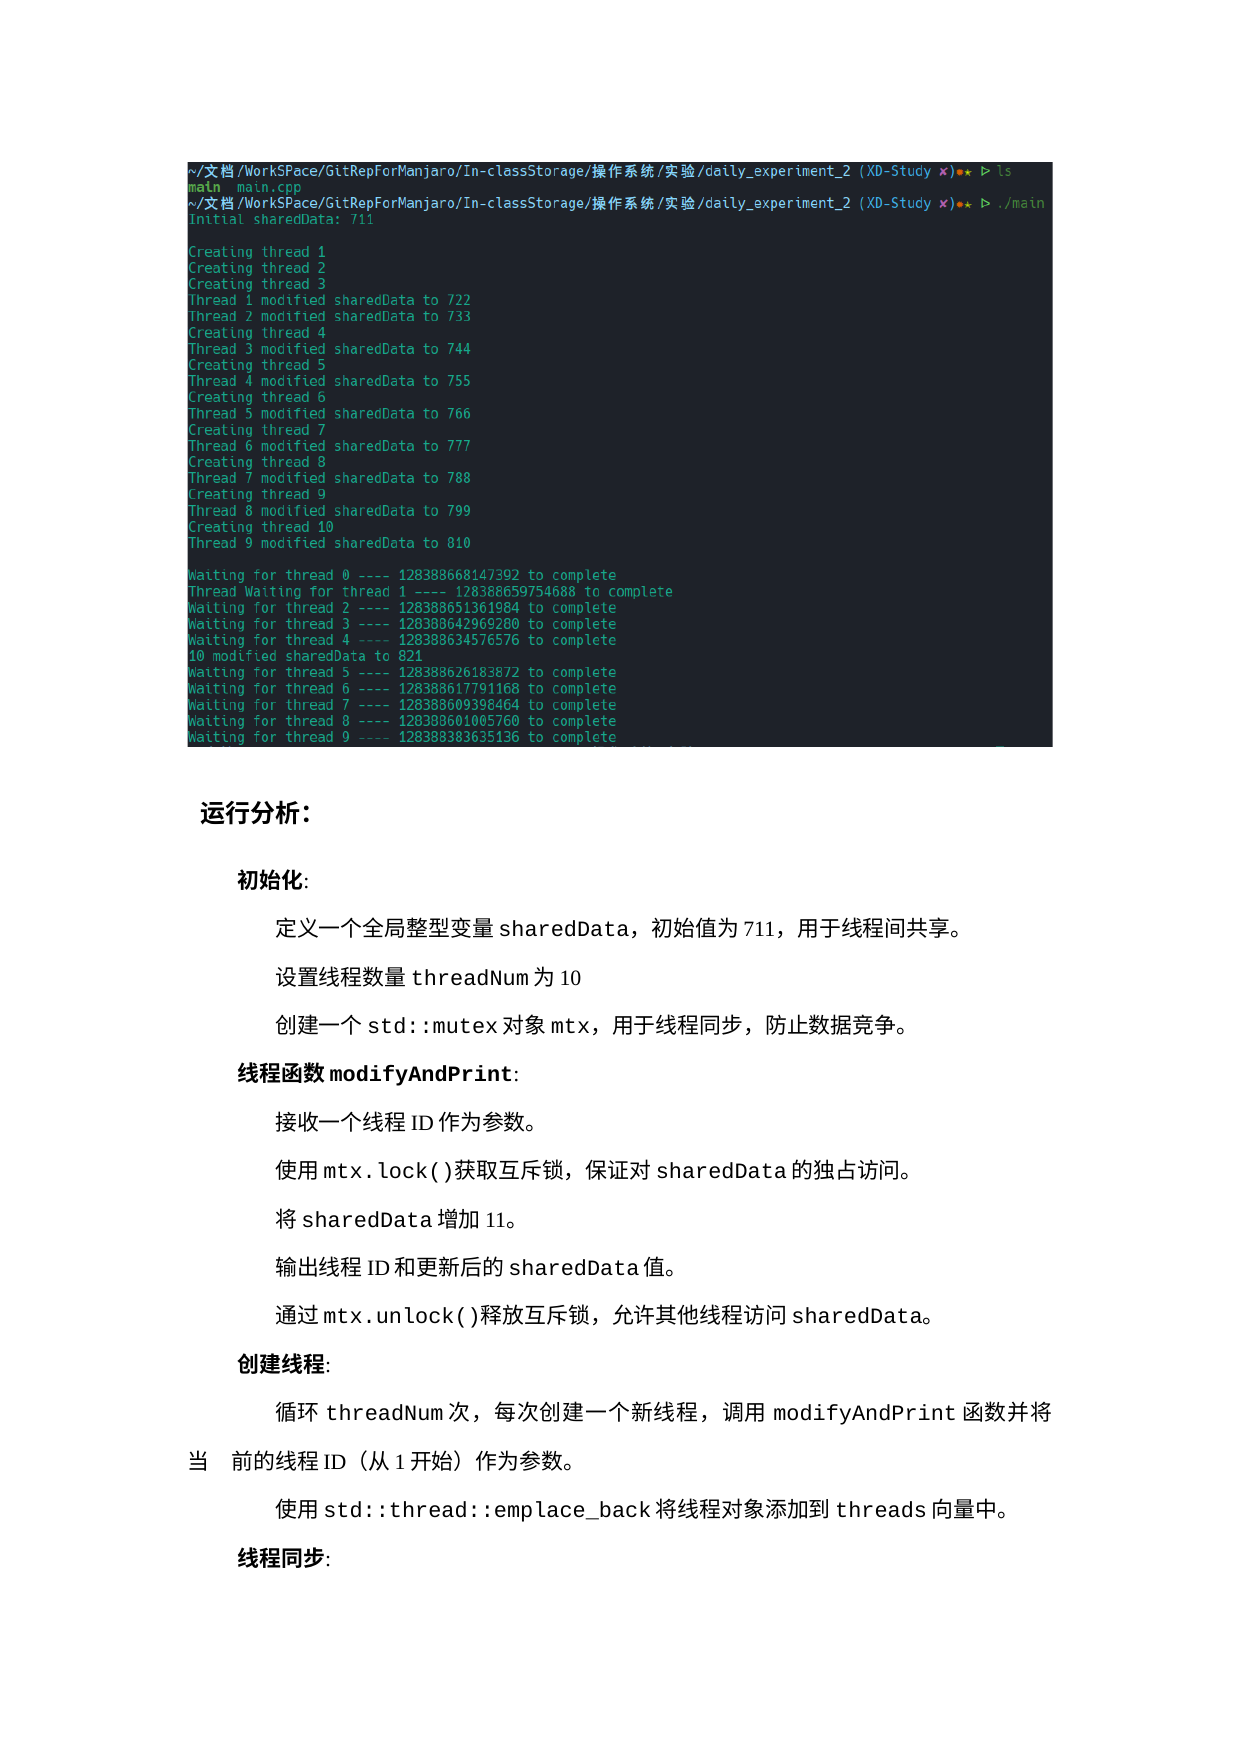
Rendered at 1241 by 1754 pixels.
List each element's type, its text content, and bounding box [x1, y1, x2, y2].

text 线程同步: [187, 1541, 1053, 1573]
text 使用mtx.lock()获取互斥锁，保证对sharedData的独占访问。 [187, 1153, 1053, 1186]
text 循环threadNum次，每次创建一个新线程，调用modifyAndPrint函数并将当 前的线程ID（从1开始）作为参数。 [187, 1395, 1053, 1476]
text 输出线程ID和更新后的sharedData值。 [187, 1250, 1053, 1282]
text 使用std::thread::emplace_back将线程对象添加到threads向量中。 [187, 1492, 1053, 1525]
text 通过mtx.unlock()释放互斥锁，允许其他线程访问sharedData。 [187, 1298, 1053, 1331]
picture [187, 162, 1053, 747]
text 接收一个线程ID作为参数。 [187, 1105, 1053, 1137]
text 运行分析： [187, 747, 1053, 844]
text 初始化: [187, 863, 1053, 895]
text 创建线程: [187, 1347, 1053, 1379]
text 创建一个std::mutex对象mtx，用于线程同步，防止数据竞争。 [187, 1008, 1053, 1040]
text 线程函数modifyAndPrint: [187, 1056, 1053, 1089]
text 定义一个全局整型变量sharedData，初始值为711，用于线程间共享。 [187, 911, 1053, 943]
text 将sharedData增加11。 [187, 1201, 1053, 1234]
text 设置线程数量threadNum为10 [187, 959, 1053, 992]
